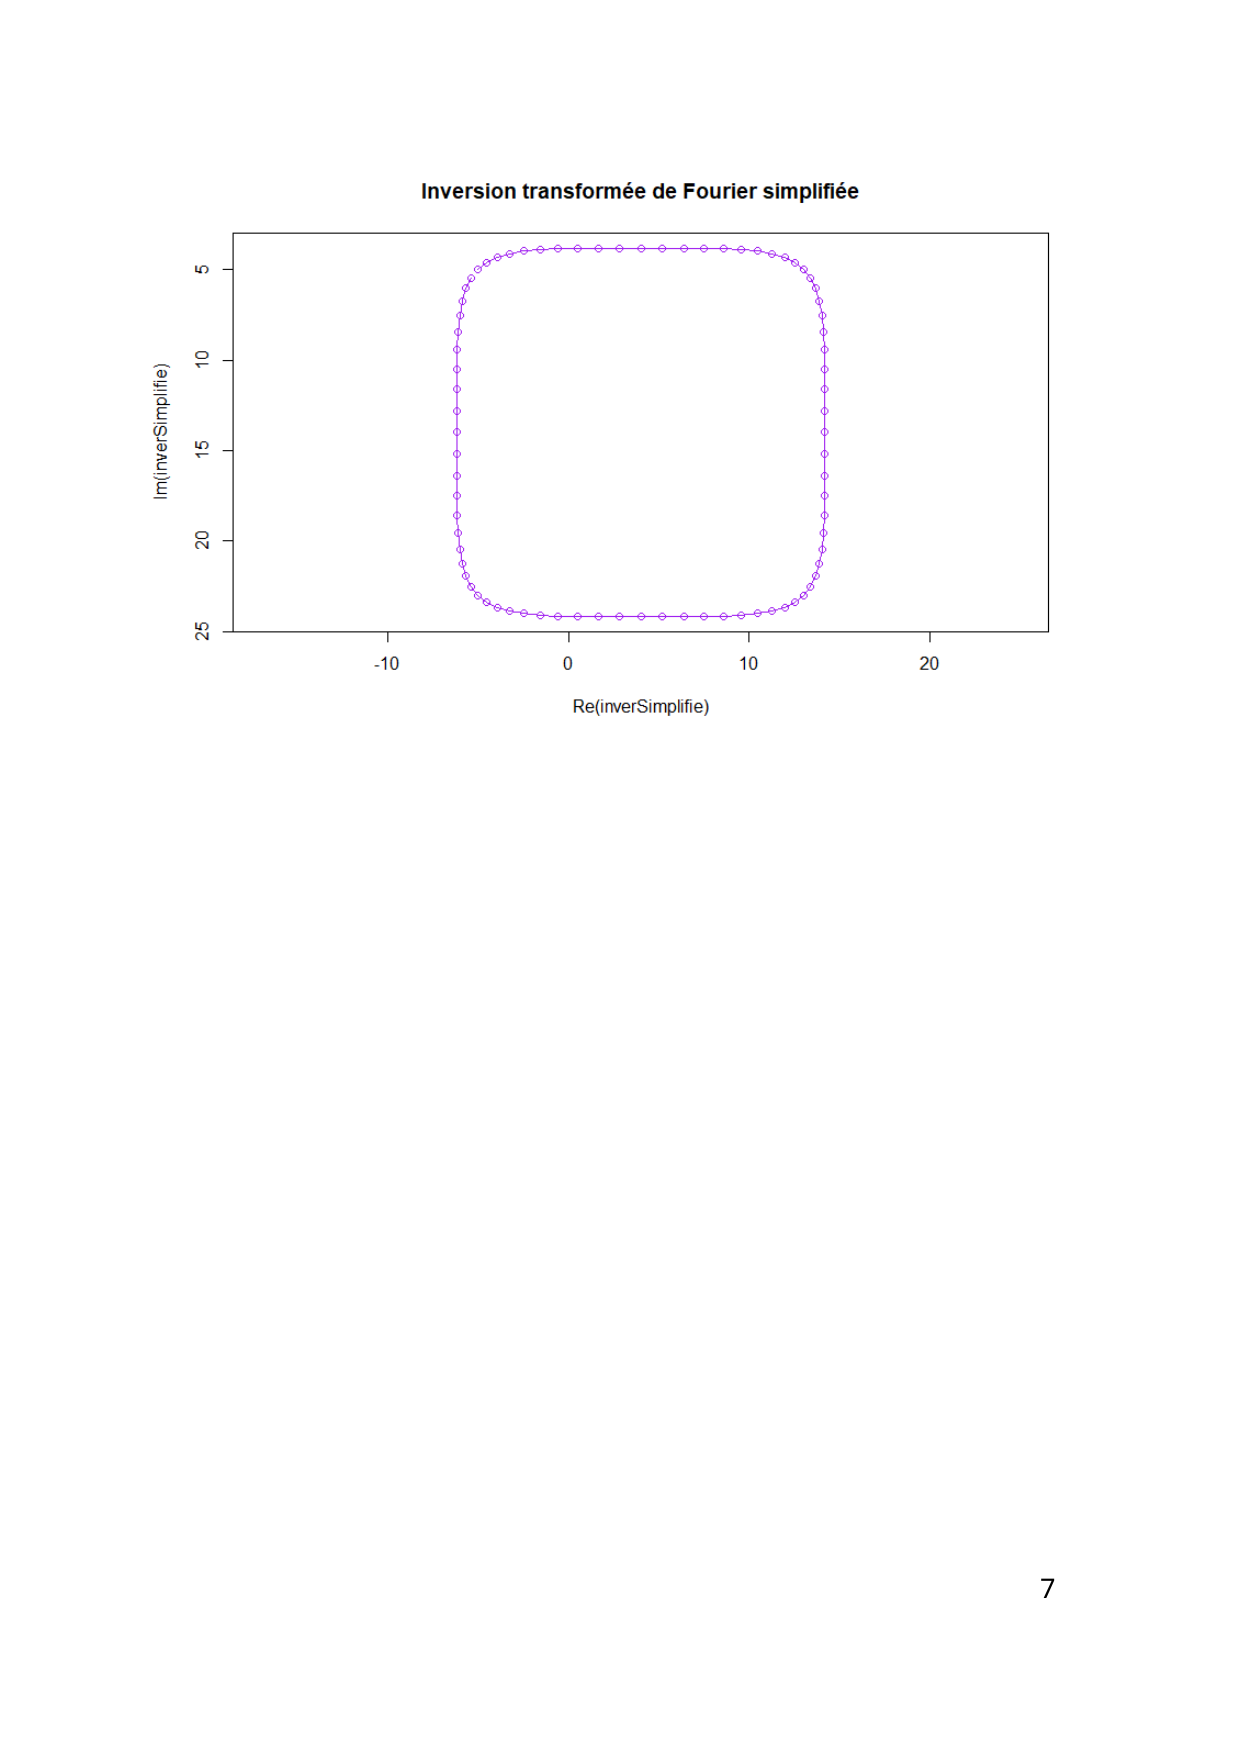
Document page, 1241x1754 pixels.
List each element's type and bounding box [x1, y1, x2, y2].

picture [147, 147, 1093, 739]
